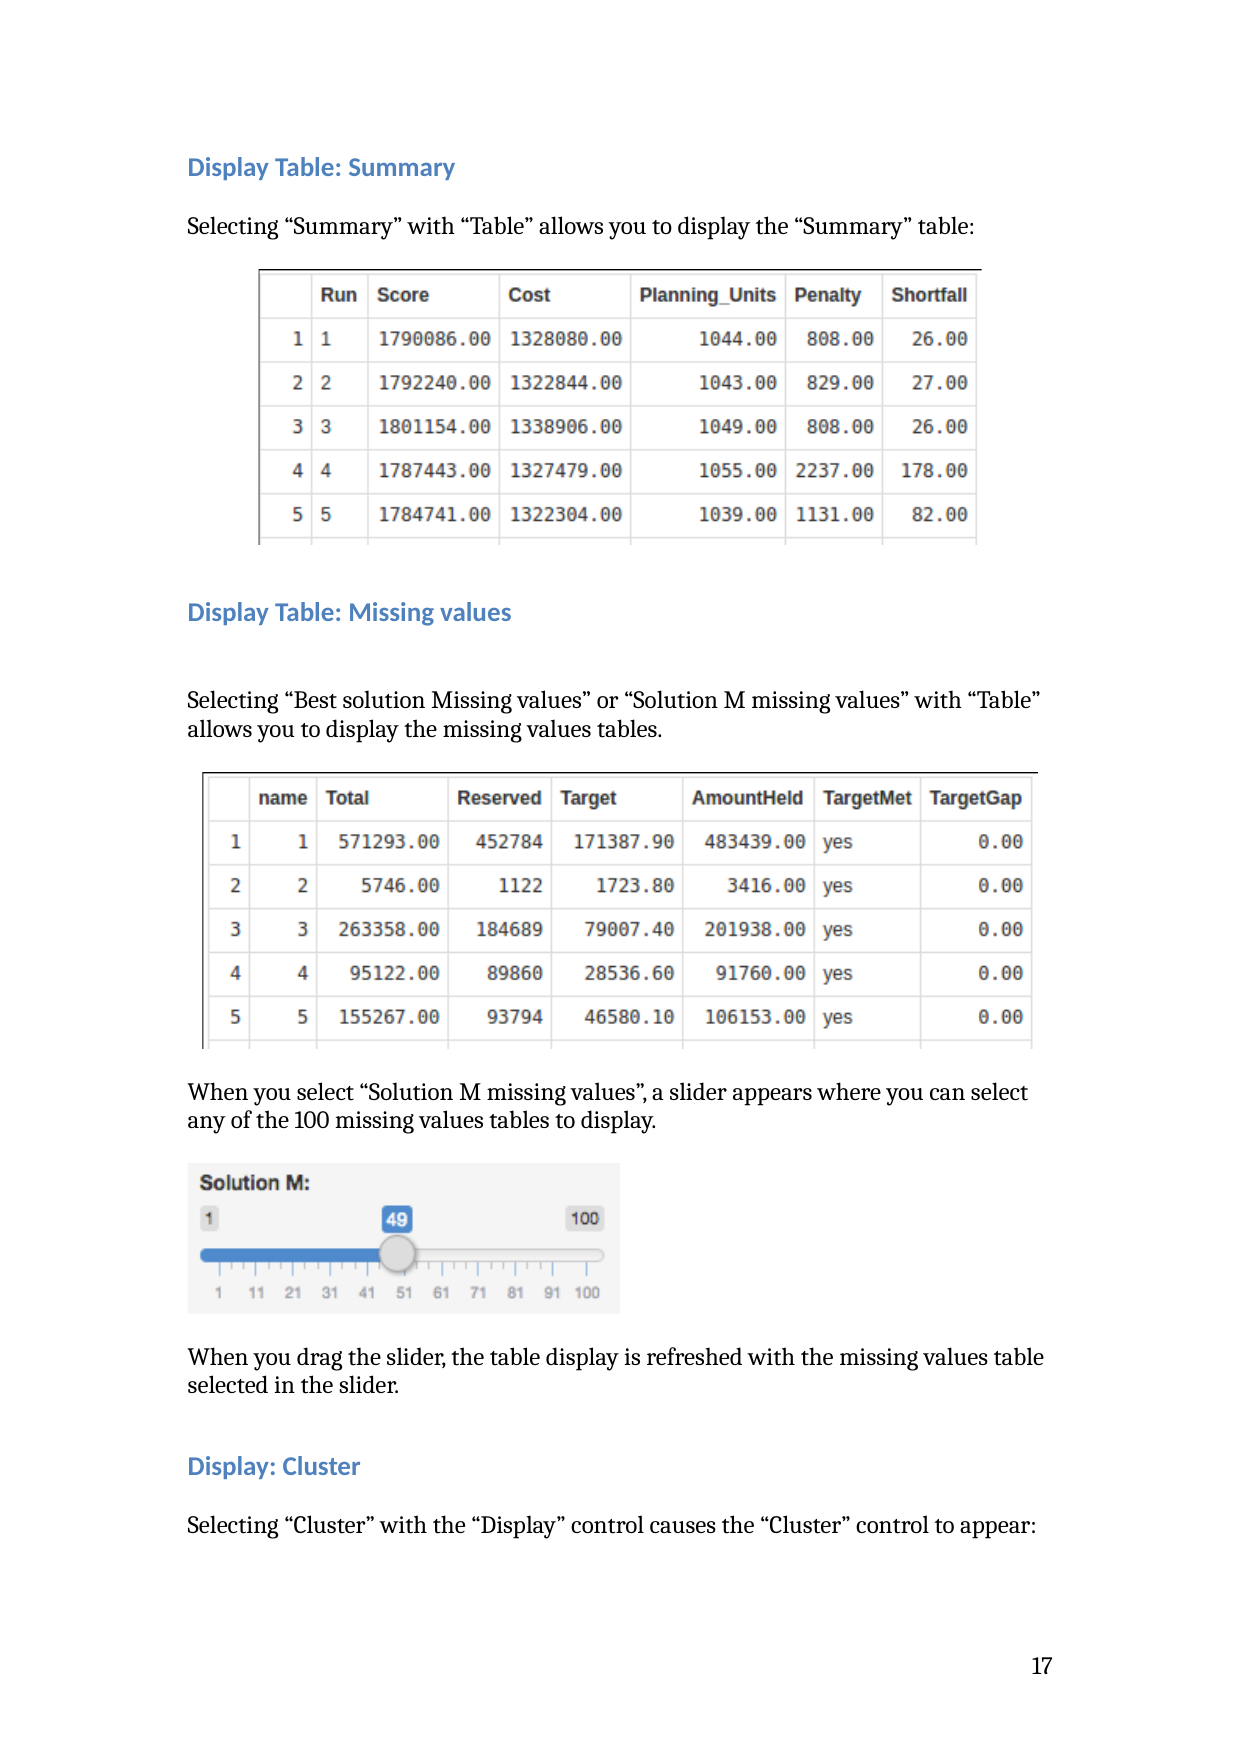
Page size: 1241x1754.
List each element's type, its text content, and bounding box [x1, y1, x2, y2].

text Selecting “Best solution Missing values” or “Solution M missing values” with “Table” allows you to display the missing values tables. [187, 686, 1053, 743]
subtitle Display: Cluster [187, 1449, 1053, 1482]
subtitle Display Table: Summary [187, 150, 1053, 183]
picture [258, 269, 982, 545]
text When you select “Solution M missing values”, a slider appears where you can select any of the 100 missing values tables to display. [187, 1077, 1053, 1135]
text Selecting “Cluster” with the “Display” control causes the “Cluster” control to appear: [187, 1511, 1053, 1540]
subtitle Display Table: Missing values [187, 595, 1053, 628]
text When you drag the slider, the table display is refreshed with the missing values table selected in the slider. [187, 1342, 1053, 1400]
picture [187, 1163, 620, 1314]
text Selecting “Summary” with “Table” allows you to display the “Summary” table: [187, 212, 1053, 241]
picture [202, 772, 1038, 1049]
